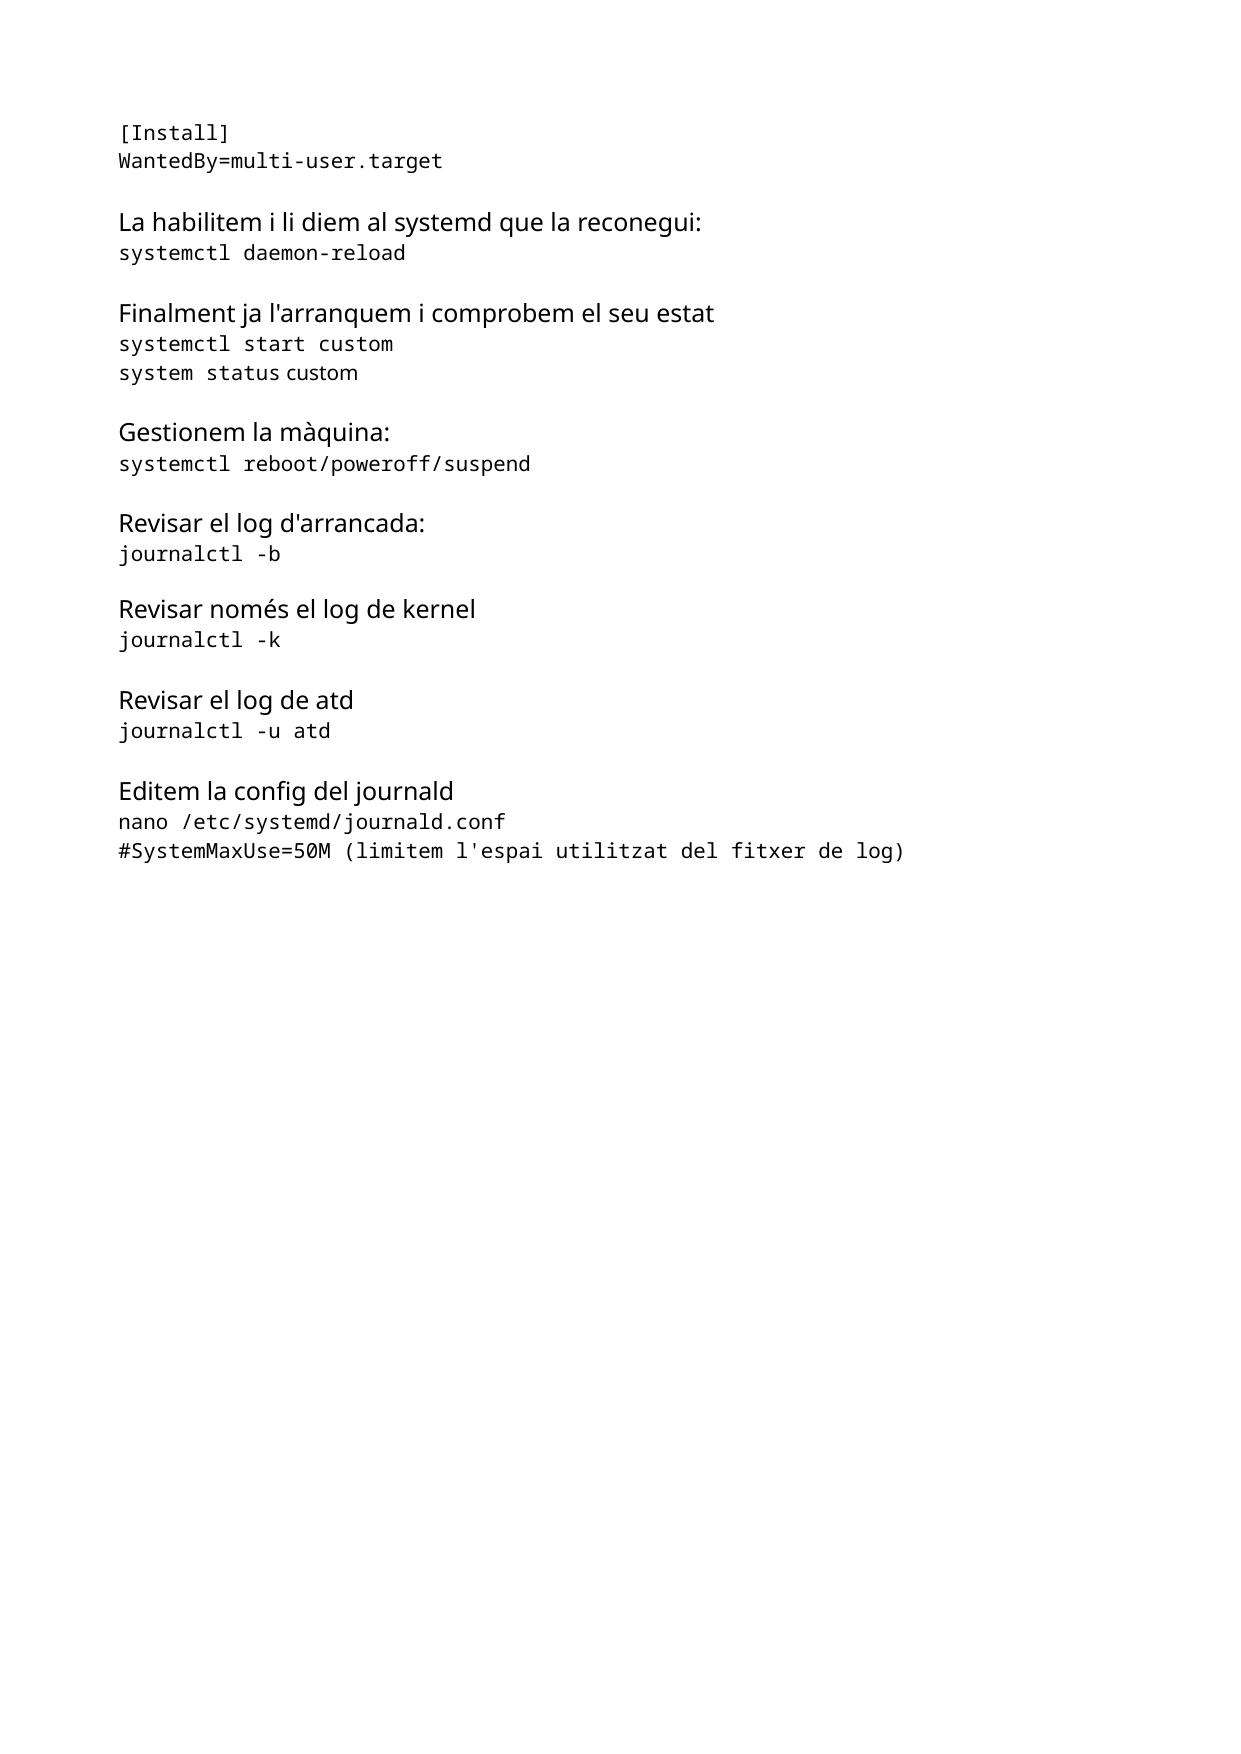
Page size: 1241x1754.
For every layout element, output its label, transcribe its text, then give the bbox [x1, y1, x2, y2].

text journalctl -u atd [118, 716, 1122, 745]
text systemctl daemon-reload [118, 238, 1122, 267]
text Revisar només el log de kernel [118, 592, 1122, 626]
text journalctl -k [118, 626, 1122, 654]
text Revisar el log de atd [118, 682, 1122, 716]
text #SystemMaxUse=50M (limitem l'espai utilitzat del fitxer de log) [118, 836, 1122, 864]
text Editem la config del journald [118, 773, 1122, 807]
text system status custom [118, 358, 1122, 386]
text [Install] [118, 118, 1122, 147]
text Gestionem la màquina: [118, 414, 1122, 449]
text journalctl -b [118, 539, 1122, 568]
text Revisar el log d'arrancada: [118, 505, 1122, 539]
text WantedBy=multi-user.target [118, 147, 1122, 175]
text La habilitem i li diem al systemd que la reconegui: [118, 204, 1122, 238]
text systemctl reboot/poweroff/suspend [118, 449, 1122, 477]
text systemctl start custom [118, 329, 1122, 358]
text Finalment ja l'arranquem i comprobem el seu estat [118, 295, 1122, 329]
text nano /etc/systemd/journald.conf [118, 807, 1122, 836]
